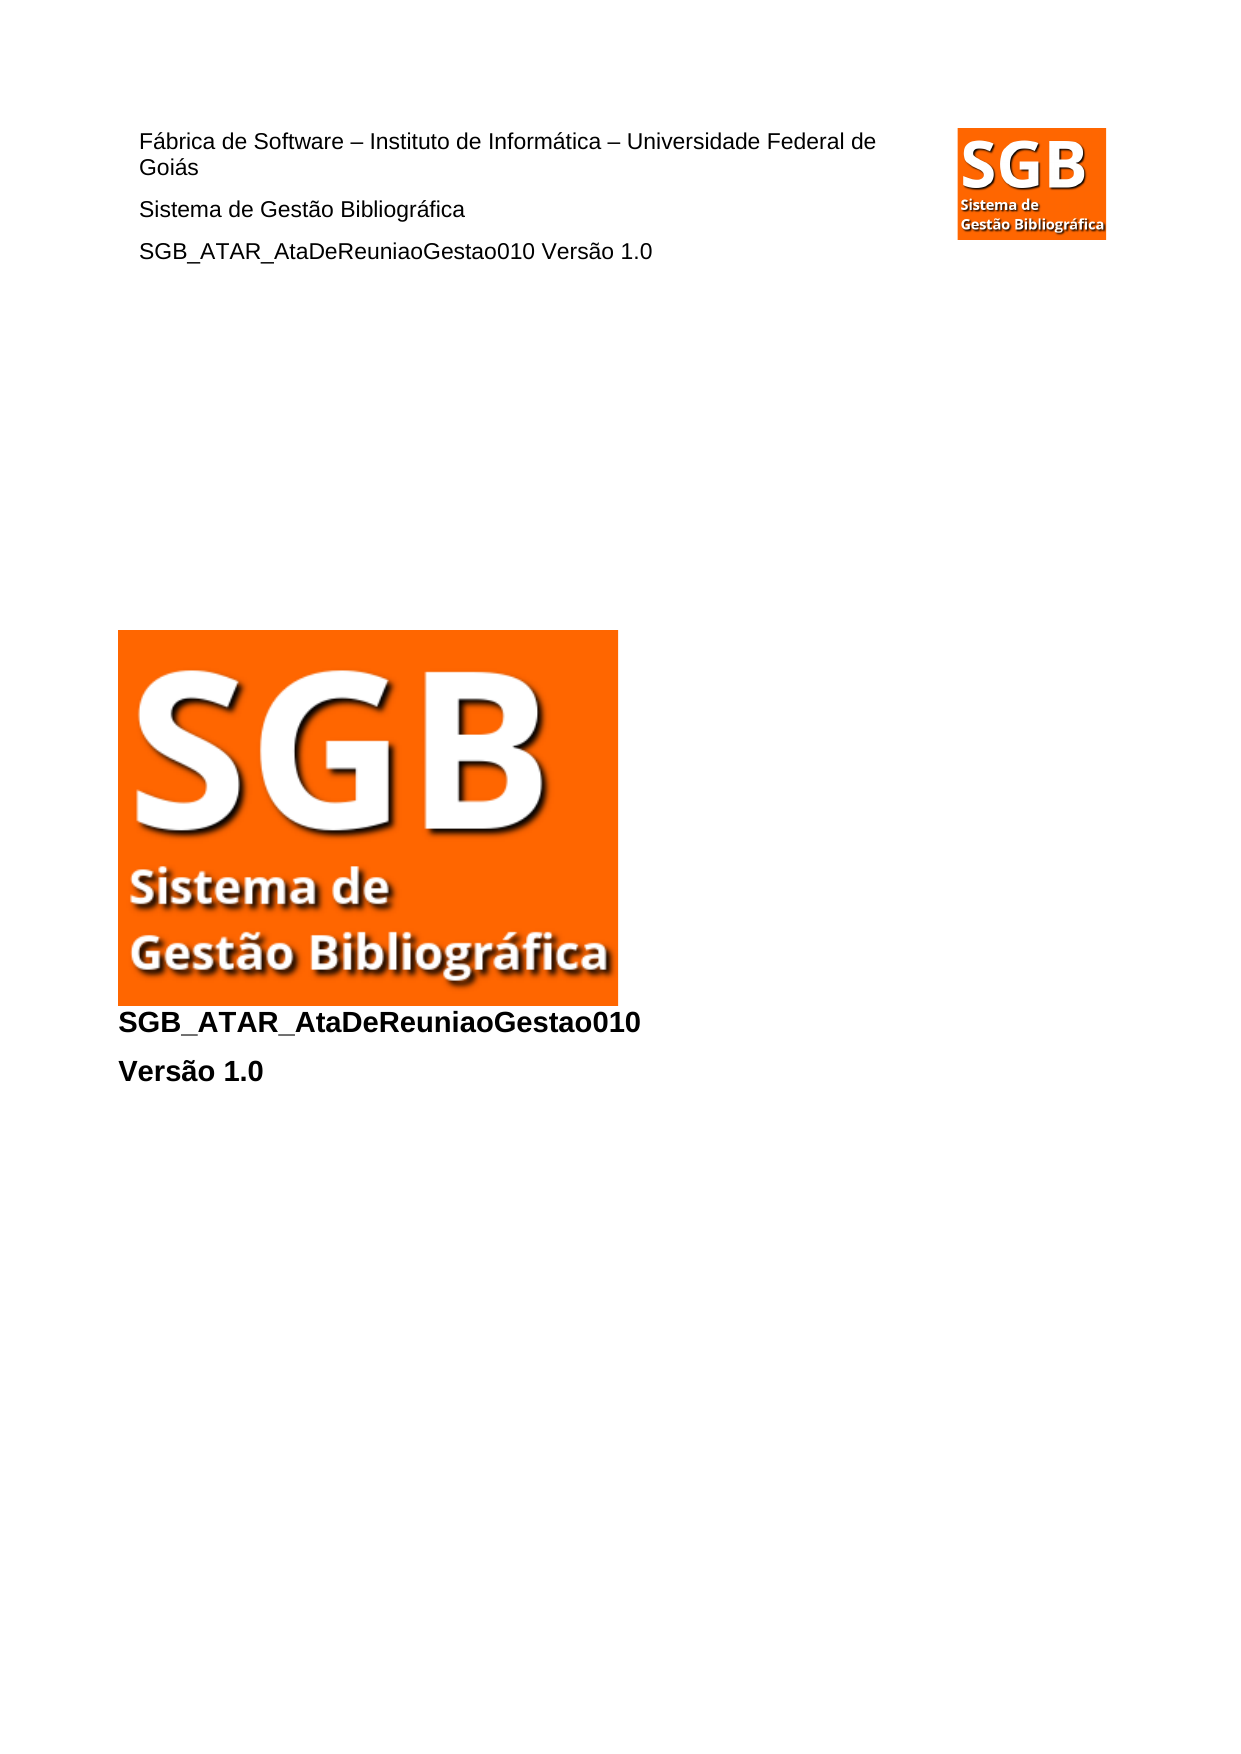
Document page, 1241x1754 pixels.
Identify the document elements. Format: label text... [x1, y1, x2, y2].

picture [118, 630, 619, 1006]
picture [957, 128, 1107, 240]
text Versão 1.0 [118, 1055, 1122, 1088]
text SGB_ATAR_AtaDeReuniaoGestao010 [118, 980, 1122, 1038]
